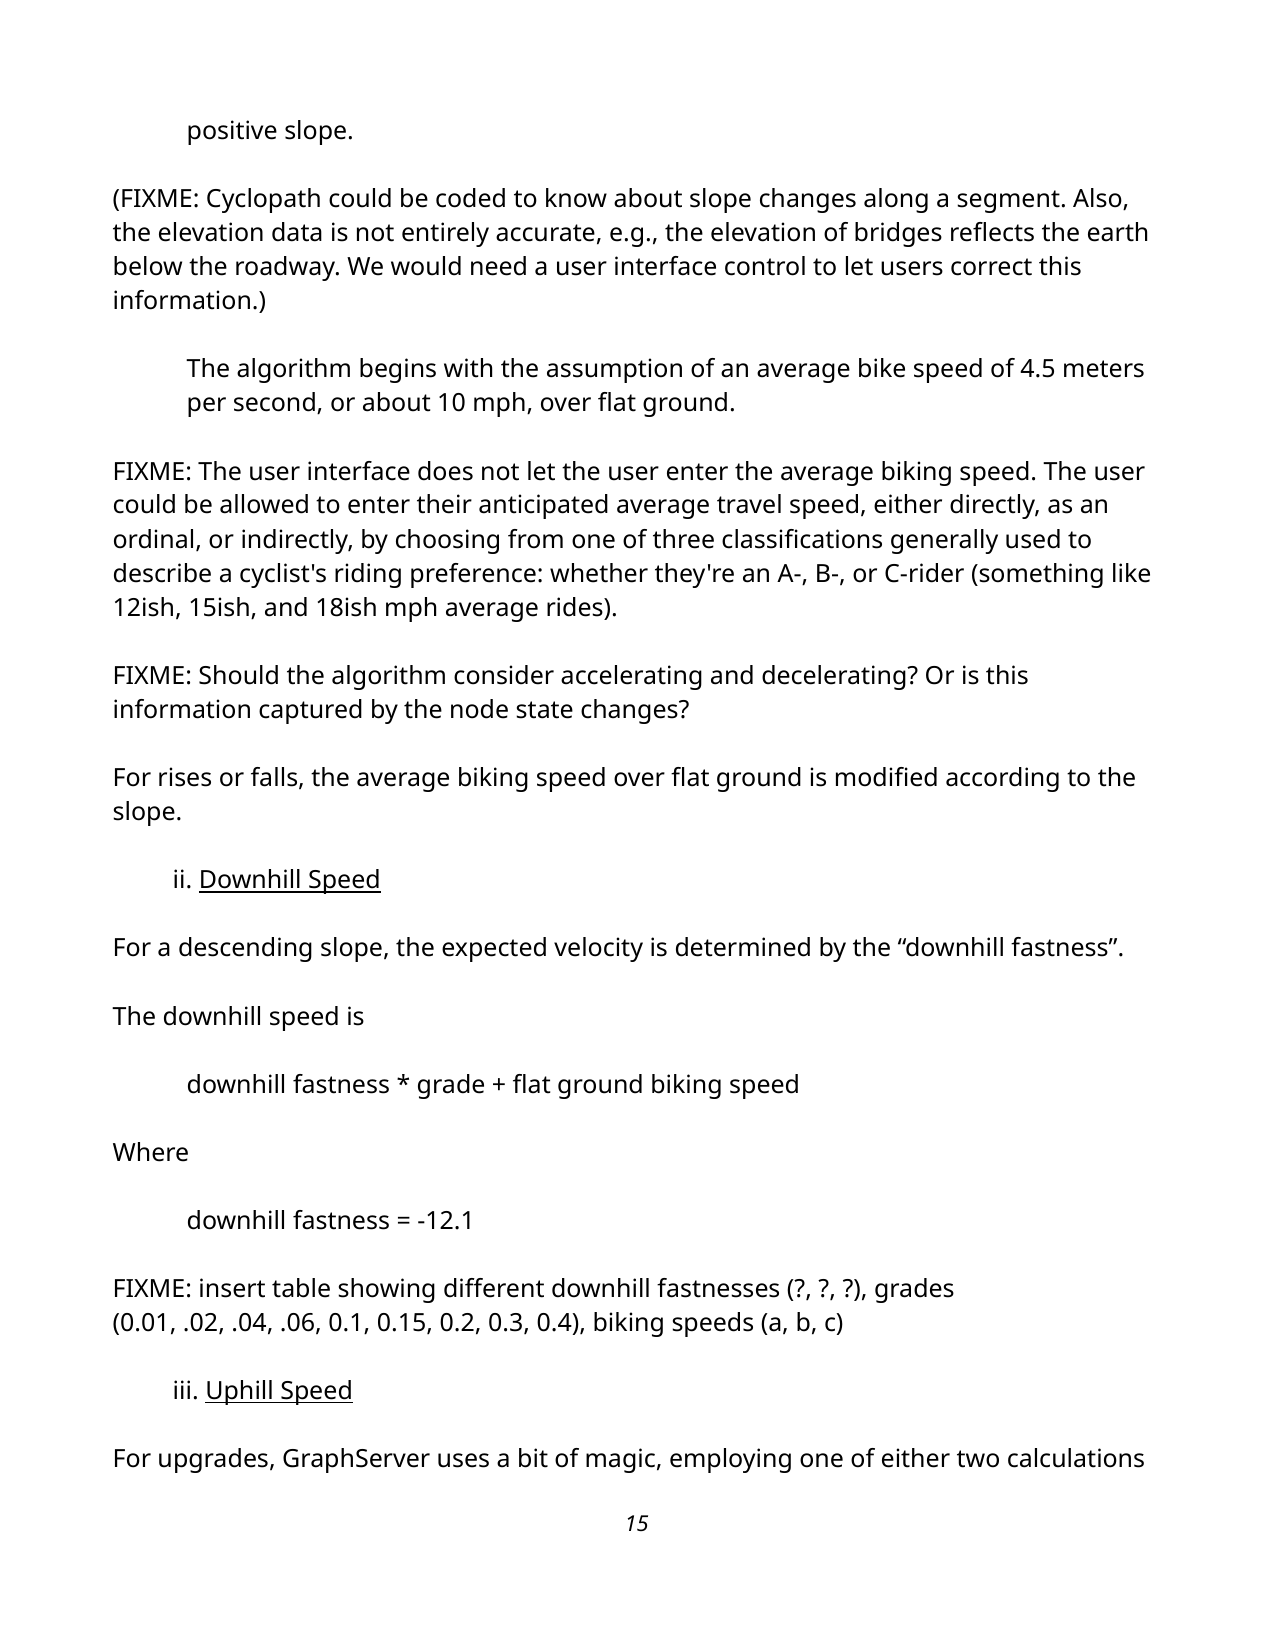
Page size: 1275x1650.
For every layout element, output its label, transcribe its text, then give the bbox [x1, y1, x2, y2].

text (FIXME: Cyclopath could be coded to know about slope changes along a segment. Also, the elevation data is not entirely accurate, e.g., the elevation of bridges reflects the earth below the roadway. We would need a user interface control to let users correct this information.) [112, 181, 1162, 317]
text iii. Uphill Speed [172, 1373, 1162, 1407]
text positive slope. [186, 112, 1162, 147]
text For upgrades, GraphServer uses a bit of magic, employing one of either two calculations [112, 1441, 1162, 1475]
text FIXME: The user interface does not let the user enter the average biking speed. The user could be allowed to enter their anticipated average travel speed, either directly, as an ordinal, or indirectly, by choosing from one of three classifications generally used to describe a cyclist's riding preference: whether they're an A-, B-, or C-rider (something like 12ish, 15ish, and 18ish mph average rides). [112, 453, 1162, 623]
text The downhill speed is [112, 998, 1162, 1032]
text ii. Downhill Speed [172, 862, 1162, 896]
text For rises or falls, the average biking speed over flat ground is modified according to the slope. [112, 760, 1162, 828]
text Where [112, 1134, 1162, 1168]
text downhill fastness = -12.1 [186, 1202, 1162, 1237]
text FIXME: insert table showing different downhill fastnesses (?, ?, ?), grades (0.01, .02, .04, .06, 0.1, 0.15, 0.2, 0.3, 0.4), biking speeds (a, b, c) [112, 1271, 1162, 1339]
text downhill fastness * grade + flat ground biking speed [186, 1066, 1162, 1100]
text For a descending slope, the expected velocity is determined by the “downhill fastness”. [112, 930, 1162, 964]
text FIXME: Should the algorithm consider accelerating and decelerating? Or is this information captured by the node state changes? [112, 657, 1162, 726]
text The algorithm begins with the assumption of an average bike speed of 4.5 meters per second, or about 10 mph, over flat ground. [186, 351, 1162, 419]
